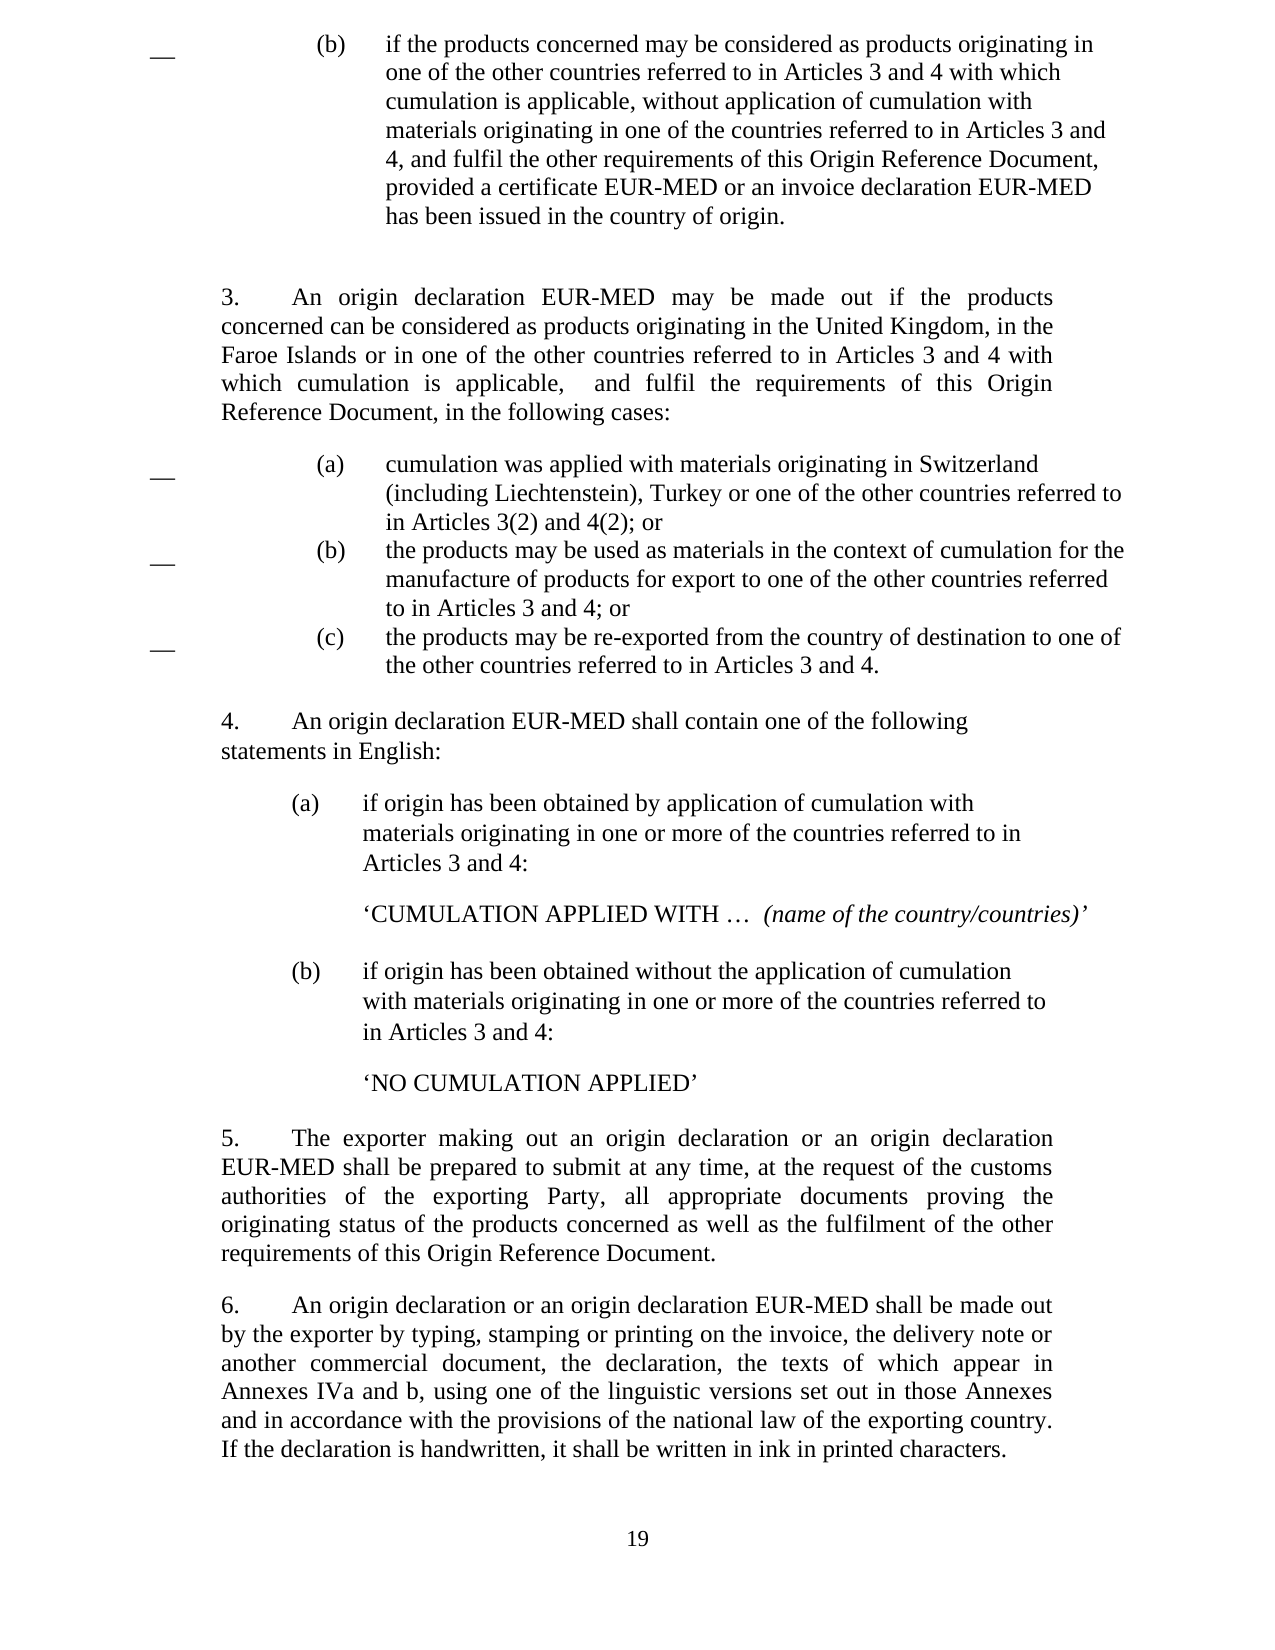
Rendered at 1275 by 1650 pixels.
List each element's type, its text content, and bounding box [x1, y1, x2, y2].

list An origin declaration EUR-MED may be made out if the products concerned can be considered as products originating in the United Kingdom, in the Faroe Islands or in one of the other countries referred to in Articles 3 and 4 with which cumulation is applicable, and fulfil the requirements of this Origin Reference Document, in the following cases: [221, 282, 1054, 426]
table_header the products may be re-exported from the country of destination to one of the other countries referred to in Articles 3 and 4. [175, 622, 1125, 679]
table_header — [150, 0, 175, 29]
table_header — [150, 652, 175, 679]
table_header if the products concerned may be considered as products originating in one of the other countries referred to in Articles 3 and 4 with which cumulation is applicable, without application of cumulation with materials originating in one of the countries referred to in Articles 3 and 4, and fulfil the other requirements of this Origin Reference Document, provided a certificate EUR-MED or an invoice declaration EUR-MED has been issued in the country of origin. [175, 29, 1125, 230]
table_header — [150, 535, 175, 565]
table_header [175, 0, 1125, 29]
table_header the products may be used as materials in the context of cumulation for the manufacture of products for export to one of the other countries referred to in Articles 3 and 4; or [175, 535, 1125, 622]
table_header — [150, 449, 175, 479]
table_header — [150, 480, 175, 535]
subtitle ‘CUMULATION APPLIED WITH … (name of the country/countries)’ [362, 899, 1125, 928]
table_header — [150, 566, 175, 622]
table_header — [150, 59, 175, 230]
list An origin declaration or an origin declaration EUR-MED shall be made out by the exporter by typing, stamping or printing on the invoice, the delivery note or another commercial document, the declaration, the texts of which appear in Annexes IVa and b, using one of the linguistic versions set out in those Annexes and in accordance with the provisions of the national law of the exporting country. If the declaration is handwritten, it shall be written in ink in printed characters. [221, 1290, 1054, 1463]
list The exporter making out an origin declaration or an origin declaration EUR-MED shall be prepared to submit at any time, at the request of the customs authorities of the exporting Party, all appropriate documents proving the originating status of the products concerned as well as the fulfilment of the other requirements of this Origin Reference Document. [221, 1123, 1054, 1267]
list if origin has been obtained without the application of cumulation with materials originating in one or more of the countries referred to in Articles 3 and 4: [291, 956, 1054, 1046]
list if origin has been obtained by application of cumulation with materials originating in one or more of the countries referred to in Articles 3 and 4: [291, 788, 1054, 877]
table_header — [150, 622, 175, 651]
subtitle ‘NO CUMULATION APPLIED’ [362, 1068, 1125, 1097]
table_header — [150, 29, 175, 58]
table_header cumulation was applied with materials originating in Switzerland (including Liechtenstein), Turkey or one of the other countries referred to in Articles 3(2) and 4(2); or [175, 449, 1125, 535]
list An origin declaration EUR-MED shall contain one of the following statements in English: [221, 706, 1054, 765]
